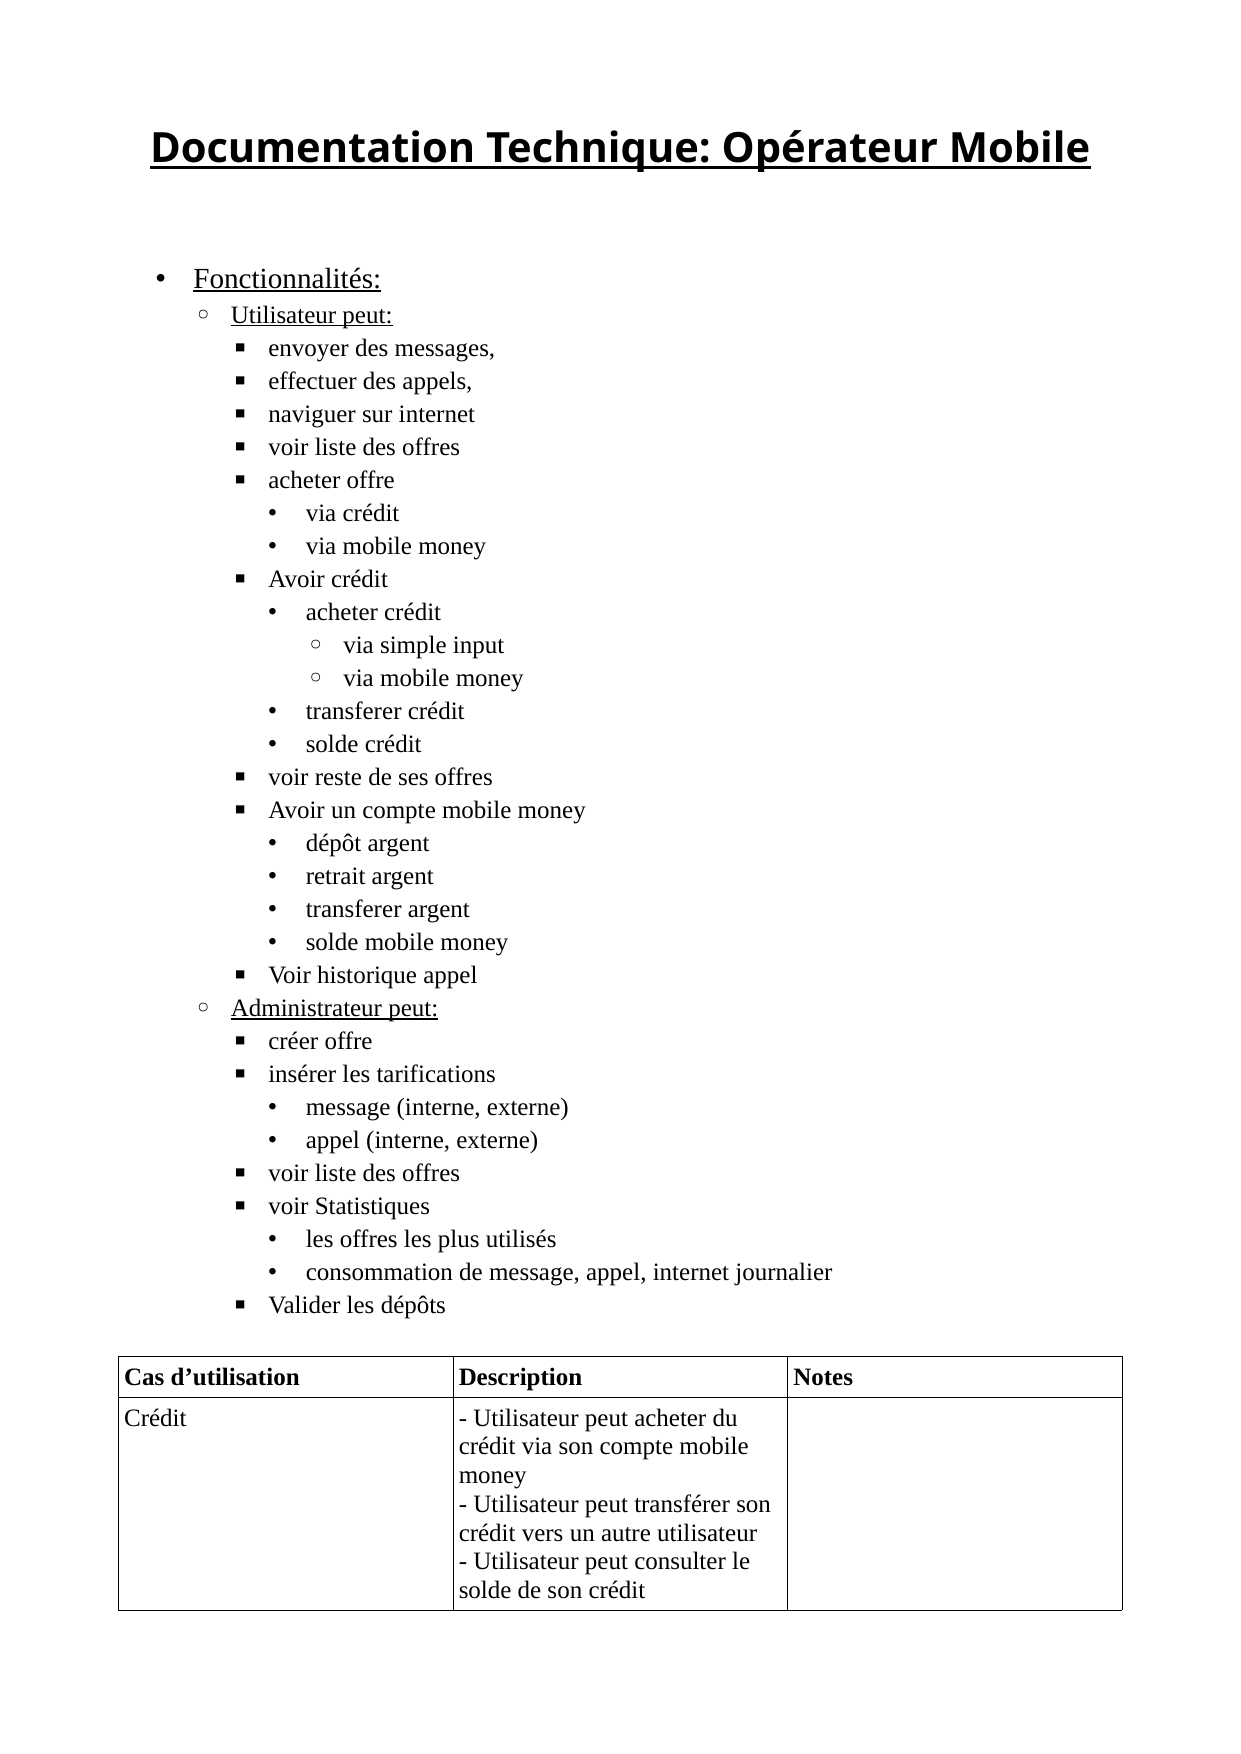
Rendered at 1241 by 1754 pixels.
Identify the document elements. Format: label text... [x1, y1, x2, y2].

list via crédit [268, 498, 1122, 527]
list Fonctionnalités: [156, 261, 1122, 295]
list créer offre [231, 1026, 1122, 1055]
list transferer argent [268, 894, 1122, 923]
list voir reste de ses offres [231, 762, 1122, 791]
table_header Notes [788, 1357, 1122, 1397]
list solde crédit [268, 729, 1122, 758]
list Utilisateur peut: [193, 300, 1122, 328]
list envoyer des messages, [231, 333, 1122, 362]
table_cell Crédit [119, 1398, 453, 1609]
list dépôt argent [268, 828, 1122, 857]
list insérer les tarifications [231, 1059, 1122, 1088]
table_header Description [454, 1357, 787, 1397]
list Valider les dépôts [231, 1290, 1122, 1319]
list les offres les plus utilisés [268, 1224, 1122, 1253]
list Voir historique appel [231, 960, 1122, 989]
table_cell [788, 1398, 1122, 1609]
list transferer crédit [268, 696, 1122, 725]
table_header Cas d’utilisation [119, 1357, 453, 1397]
list retrait argent [268, 861, 1122, 890]
list naviguer sur internet [231, 399, 1122, 428]
list via mobile money [268, 531, 1122, 560]
list effectuer des appels, [231, 366, 1122, 394]
list via mobile money [306, 663, 1122, 692]
list voir liste des offres [231, 1158, 1122, 1187]
list consommation de message, appel, internet journalier [268, 1257, 1122, 1286]
list Avoir un compte mobile money [231, 795, 1122, 824]
text Documentation Technique: Opérateur Mobile [118, 118, 1122, 175]
list appel (interne, externe) [268, 1125, 1122, 1154]
list solde mobile money [268, 927, 1122, 956]
list via simple input [306, 630, 1122, 659]
list voir liste des offres [231, 432, 1122, 461]
list Avoir crédit [231, 564, 1122, 593]
list Administrateur peut: [193, 993, 1122, 1022]
list voir Statistiques [231, 1191, 1122, 1220]
list acheter offre [231, 465, 1122, 494]
list message (interne, externe) [268, 1092, 1122, 1121]
list acheter crédit [268, 597, 1122, 626]
table_cell - Utilisateur peut acheter du crédit via son compte mobile money - Utilisateur peut transférer son crédit vers un autre utilisateur - Utilisateur peut consulter le solde de son crédit [454, 1398, 787, 1609]
